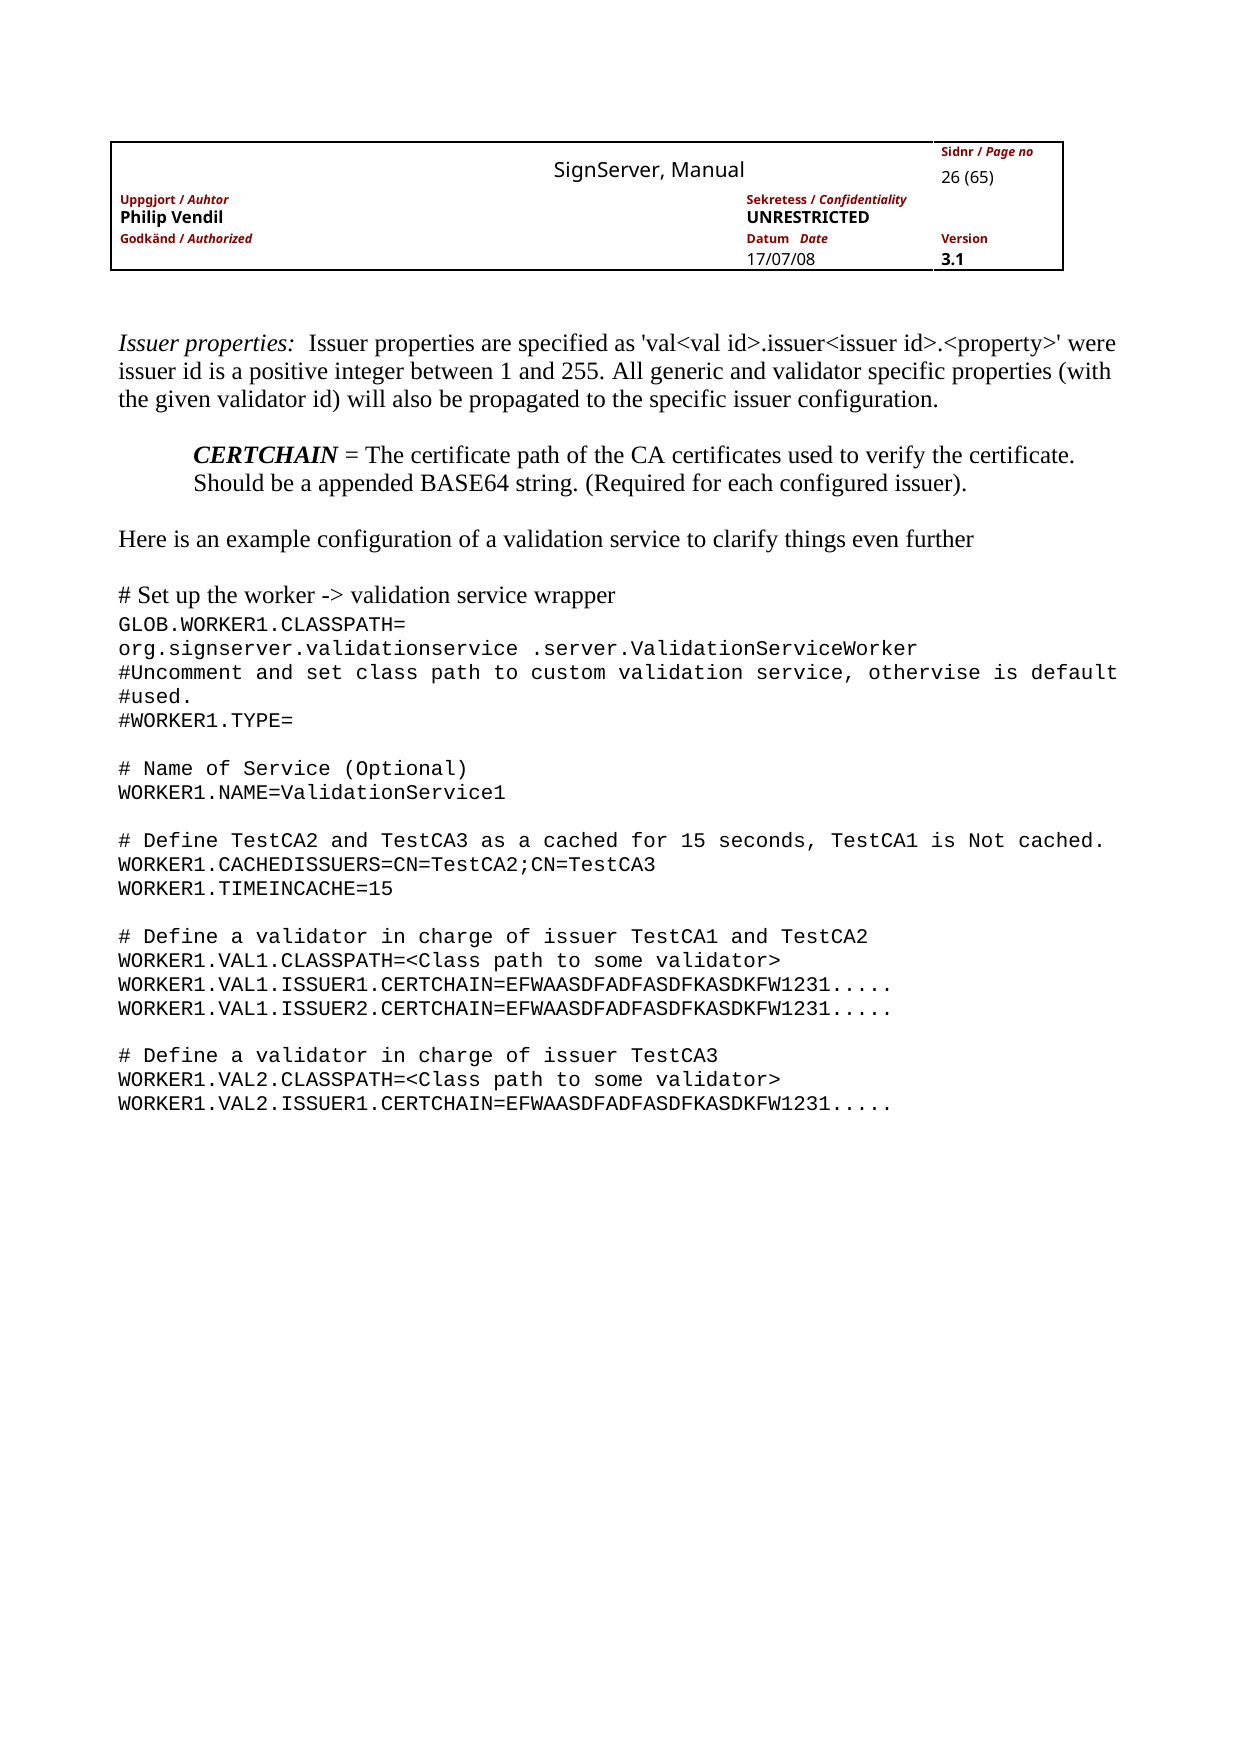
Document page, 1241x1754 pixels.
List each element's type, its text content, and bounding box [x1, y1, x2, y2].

text GLOB.WORKER1.CLASSPATH= org.signserver.validationservice .server.ValidationServiceWorker [118, 609, 1122, 662]
text Here is an example configuration of a validation service to clarify things even further [118, 525, 1122, 553]
text # Define a validator in charge of issuer TestCA3 [118, 1045, 1122, 1069]
text WORKER1.VAL2.CLASSPATH=<Class path to some validator> [118, 1069, 1122, 1093]
text #Uncomment and set class path to custom validation service, othervise is default #used. [118, 662, 1122, 710]
text # Set up the worker -> validation service wrapper [118, 581, 1122, 609]
text WORKER1.NAME=ValidationService1 [118, 782, 1122, 806]
text Issuer properties: Issuer properties are specified as 'val<val id>.issuer<issuer id>.<property>' were issuer id is a positive integer between 1 and 255. All generic and validator specific properties (with the given validator id) will also be propagated to the specific issuer configuration. [118, 329, 1122, 413]
text # Name of Service (Optional) [118, 758, 1122, 782]
text WORKER1.CACHEDISSUERS=CN=TestCA2;CN=TestCA3 [118, 854, 1122, 878]
text #WORKER1.TYPE= [118, 710, 1122, 734]
text WORKER1.VAL1.CLASSPATH=<Class path to some validator> [118, 949, 1122, 973]
text WORKER1.VAL1.ISSUER1.CERTCHAIN=EFWAASDFADFASDFKASDKFW1231..... [118, 973, 1122, 997]
text WORKER1.TIMEINCACHE=15 [118, 878, 1122, 902]
text WORKER1.VAL2.ISSUER1.CERTCHAIN=EFWAASDFADFASDFKASDKFW1231..... [118, 1093, 1122, 1117]
text # Define TestCA2 and TestCA3 as a cached for 15 seconds, TestCA1 is Not cached. [118, 830, 1122, 854]
text CERTCHAIN = The certificate path of the CA certificates used to verify the certificate. Should be a appended BASE64 string. (Required for each configured issuer). [193, 441, 1122, 497]
text # Define a validator in charge of issuer TestCA1 and TestCA2 [118, 926, 1122, 949]
text WORKER1.VAL1.ISSUER2.CERTCHAIN=EFWAASDFADFASDFKASDKFW1231..... [118, 997, 1122, 1021]
